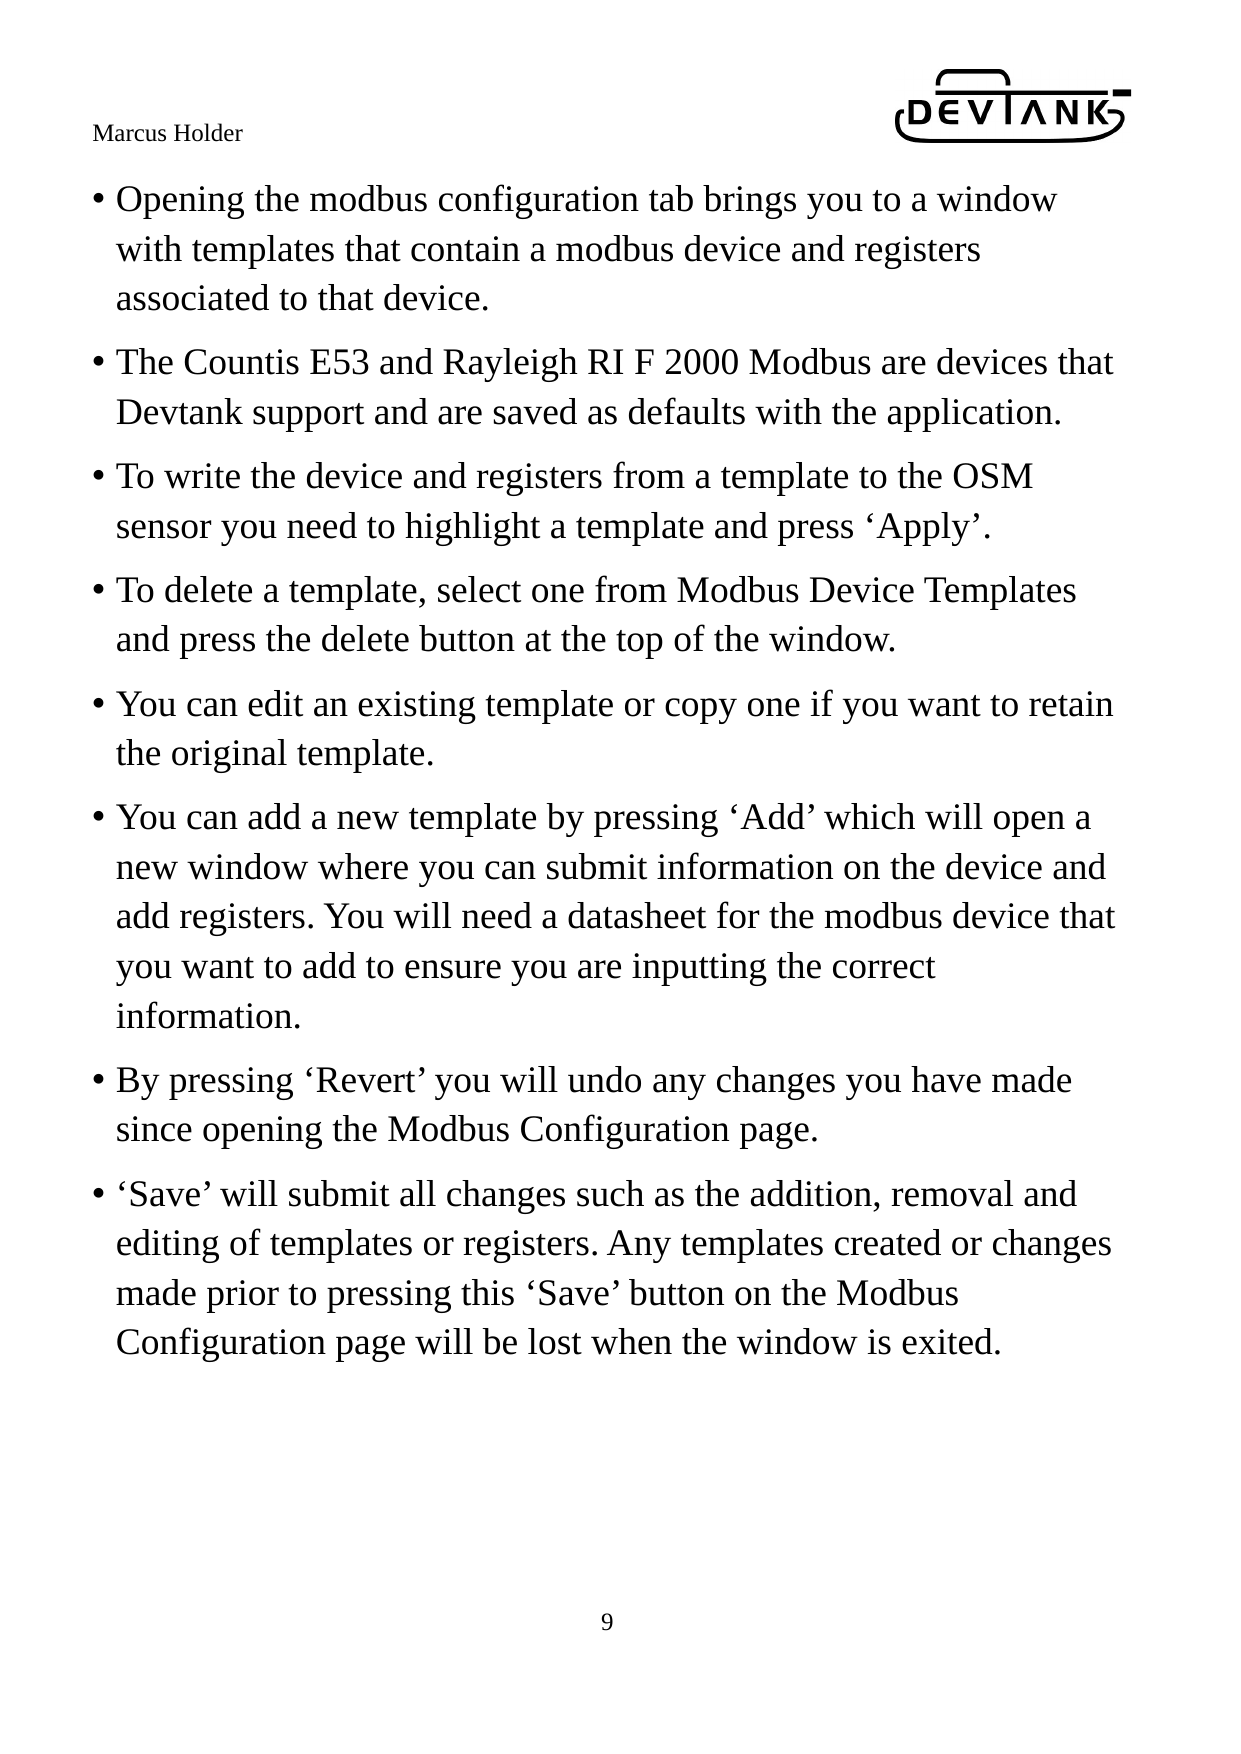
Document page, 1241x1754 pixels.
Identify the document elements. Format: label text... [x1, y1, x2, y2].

picture [895, 69, 1132, 143]
list You can edit an existing template or copy one if you want to retain the original template. [92, 681, 1122, 774]
list You can add a new template by pressing ‘Add’ which will open a new window where you can submit information on the device and add registers. You will need a datasheet for the modbus device that you want to add to ensure you are inputting the correct information. [92, 795, 1122, 1036]
list To delete a template, select one from Modbus Device Templates and press the delete button at the top of the window. [92, 567, 1122, 660]
list Opening the modbus configuration tab brings you to a window with templates that contain a modbus device and registers associated to that device. [92, 176, 1122, 319]
list The Countis E53 and Rayleigh RI F 2000 Modbus are devices that Devtank support and are saved as defaults with the application. [92, 340, 1122, 432]
list ‘Save’ will submit all changes such as the addition, removal and editing of templates or registers. Any templates created or changes made prior to pressing this ‘Save’ button on the Modbus Configuration page will be lost when the window is exited. [92, 1171, 1122, 1363]
list To write the device and registers from a template to the OSM sensor you need to highlight a template and press ‘Apply’. [92, 453, 1122, 546]
list By pressing ‘Revert’ you will undo any changes you have made since opening the Modbus Configuration page. [92, 1057, 1122, 1150]
